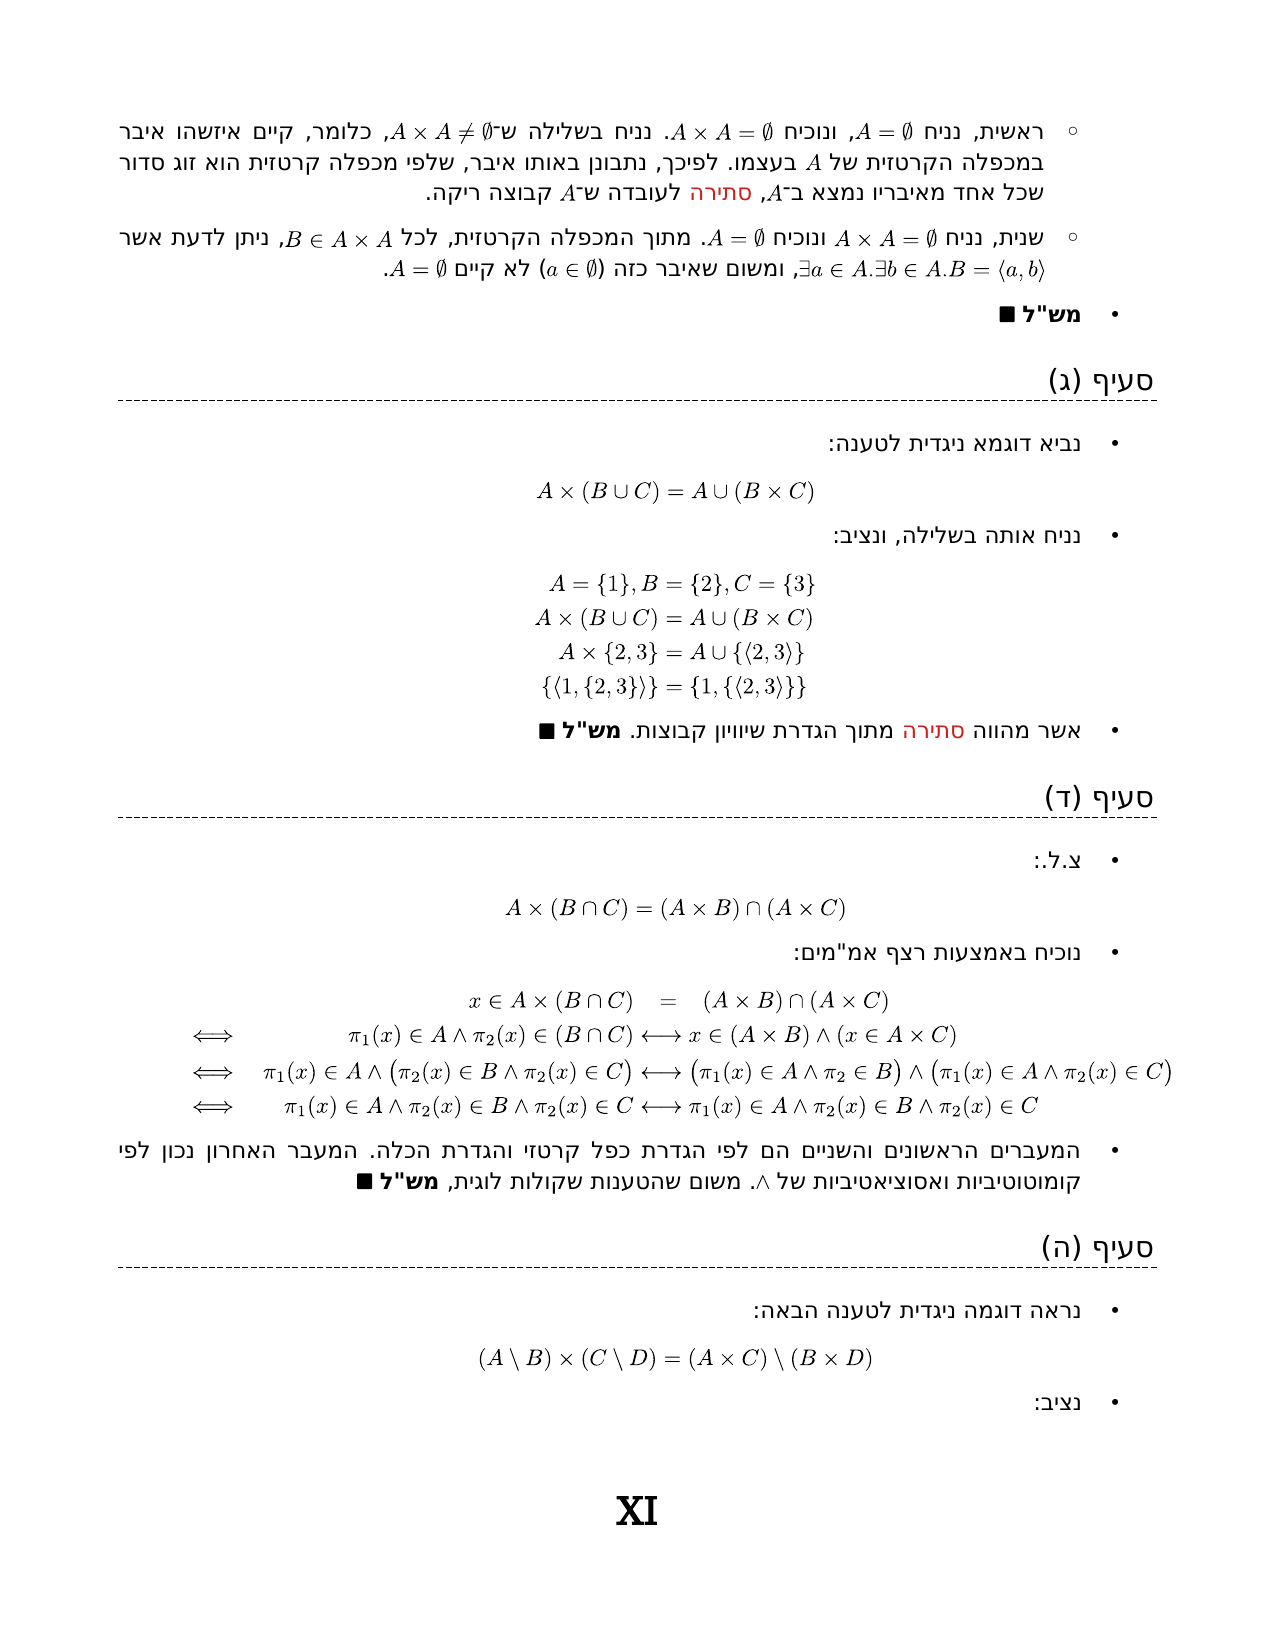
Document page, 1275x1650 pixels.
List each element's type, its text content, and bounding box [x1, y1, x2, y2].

list ראשית, נניח , ונוכיח . נניח בשלילה ש־, כלומר, קיים איזשהו איבר במכפלה הקרטזית של בעצמו. לפיכך, נתבונן באותו איבר, שלפי מכפלה קרטזית הוא זוג סדור שכל אחד מאיבריו נמצא ב־, סתירה לעובדה ש־ קבוצה ריקה. [118, 118, 1082, 206]
list נציב: [118, 1389, 1119, 1416]
subtitle סעיף (ד) [118, 777, 1157, 817]
subtitle סעיף (ג) [118, 361, 1157, 401]
list נוכיח באמצעות רצף אמ"מים: [118, 939, 1119, 966]
list נניח אותה בשלילה, ונציב: [118, 522, 1119, 549]
list נביא דוגמא ניגדית לטענה: [118, 430, 1119, 457]
list שנית, נניח ונוכיח . מתוך המכפלה הקרטזית, לכל , ניתן לדעת אשר , ומשום שאיבר כזה () לא קיים . [118, 224, 1082, 282]
list צ.ל.: [118, 847, 1119, 873]
list המעברים הראשונים והשניים הם לפי הגדרת כפל קרטזי והגדרת הכלה. המעבר האחרון נכון לפי קומוטוטיביות ואסוציאטיביות של . משום שהטענות שקולות לוגית, מש"ל [118, 1137, 1119, 1194]
list אשר מהווה סתירה מתוך הגדרת שיוויון קבוצות. מש"ל [118, 718, 1119, 744]
list מש"ל [118, 301, 1119, 327]
list נראה דוגמה ניגדית לטענה הבאה: [118, 1297, 1119, 1324]
subtitle סעיף (ה) [118, 1228, 1157, 1267]
